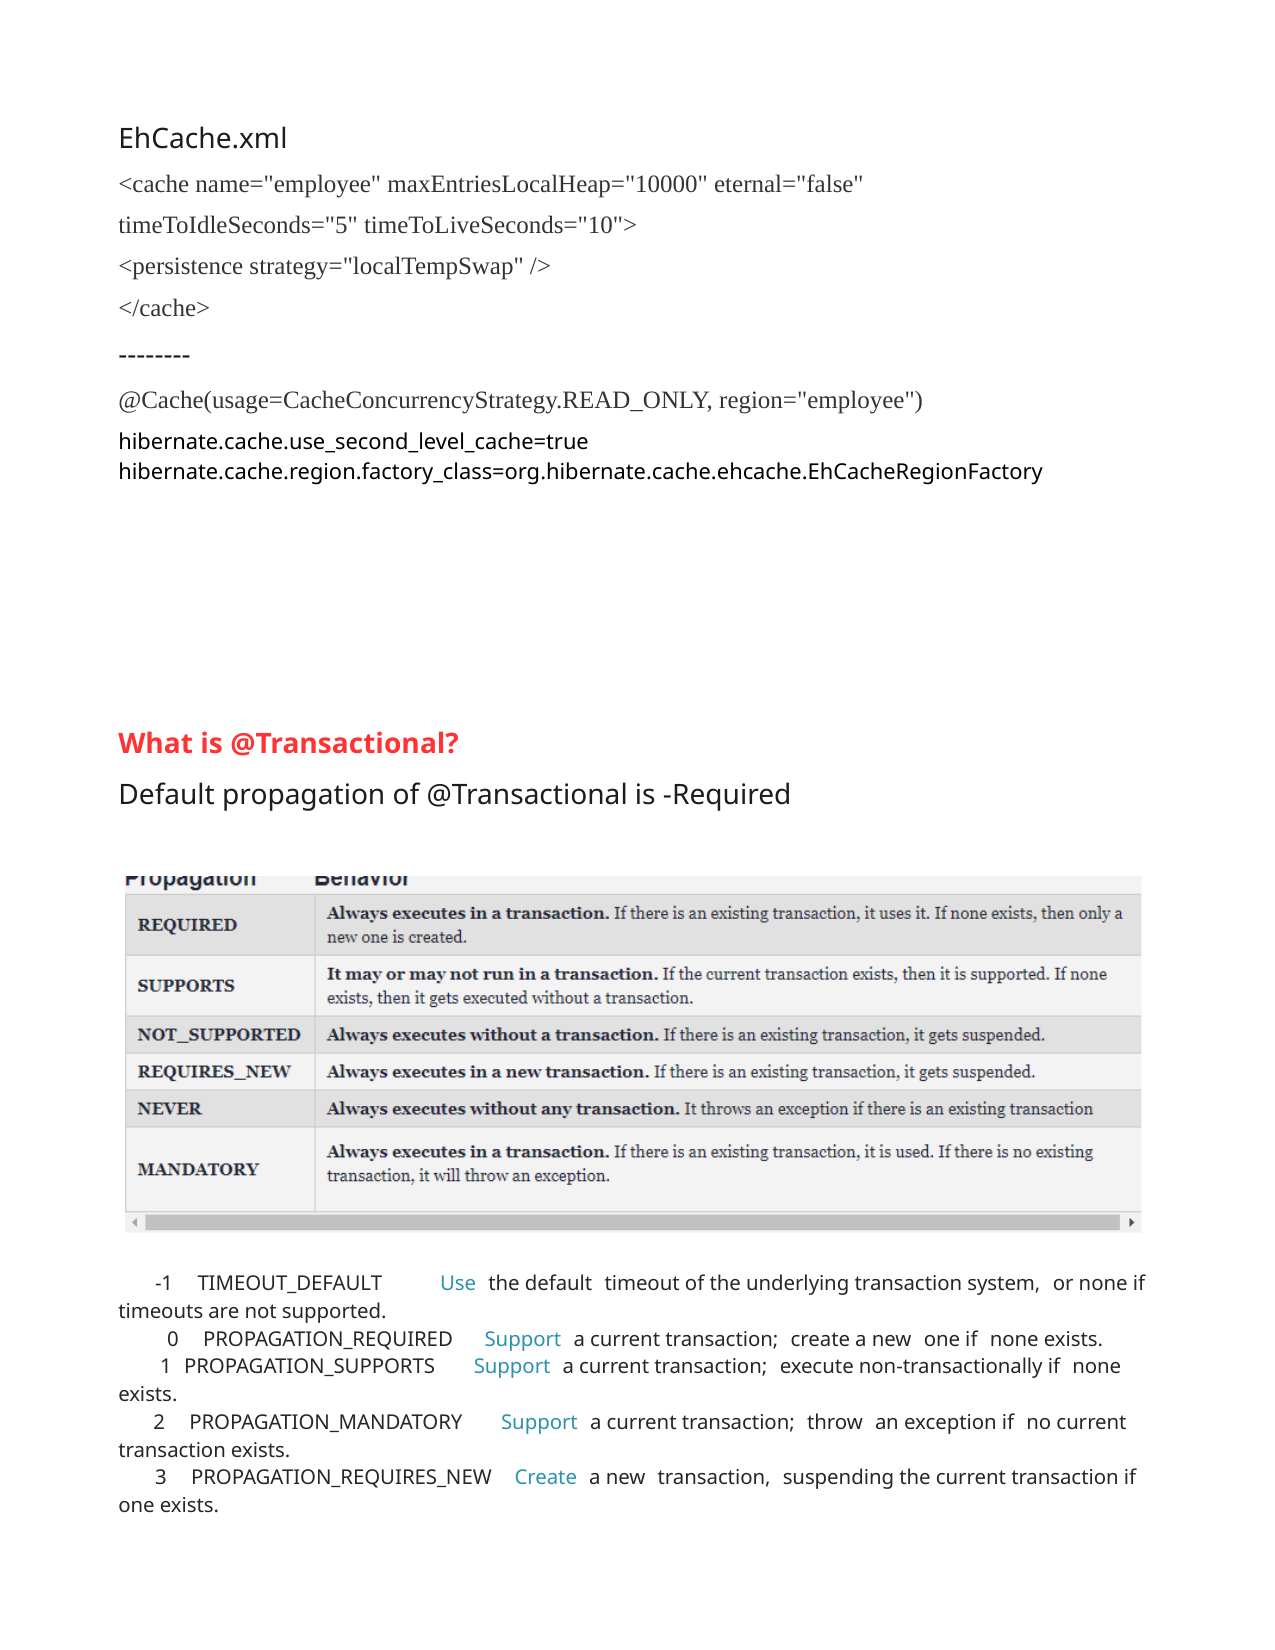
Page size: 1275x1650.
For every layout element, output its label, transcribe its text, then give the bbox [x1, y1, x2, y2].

text What is @Transactional? [118, 724, 1157, 762]
text Default propagation of @Transactional is -Required [118, 774, 1157, 813]
text hibernate.cache.use_second_level_cache=true [118, 426, 1157, 456]
text 2 PROPAGATION_MANDATORY Support a current transaction; throw an exception if no current transaction exists. [118, 1408, 1157, 1463]
text 1 PROPAGATION_SUPPORTS Support a current transaction; execute non-transactionally if none exists. [118, 1352, 1157, 1408]
picture [118, 876, 1157, 1241]
text <cache name="employee" maxEntriesLocalHeap="10000" eternal="false" [118, 169, 1157, 198]
text 0 PROPAGATION_REQUIRED Support a current transaction; create a new one if none exists. [118, 1324, 1157, 1352]
text <persistence strategy="localTempSwap" /> [118, 251, 1157, 280]
text @Cache(usage=CacheConcurrencyStrategy.READ_ONLY, region="employee") [118, 385, 1157, 413]
text </cache> [118, 293, 1157, 321]
text EhCache.xml [118, 118, 1157, 156]
text -1 TIMEOUT_DEFAULT Use the default timeout of the underlying transaction system, or none if timeouts are not supported. [118, 1269, 1157, 1324]
text 3 PROPAGATION_REQUIRES_NEW Create a new transaction, suspending the current transaction if one exists. [118, 1463, 1157, 1518]
text hibernate.cache.region.factory_class=org.hibernate.cache.ehcache.EhCacheRegionFactory [118, 456, 1157, 486]
text timeToIdleSeconds="5" timeToLiveSeconds="10"> [118, 210, 1157, 239]
text -------- [118, 334, 1157, 372]
